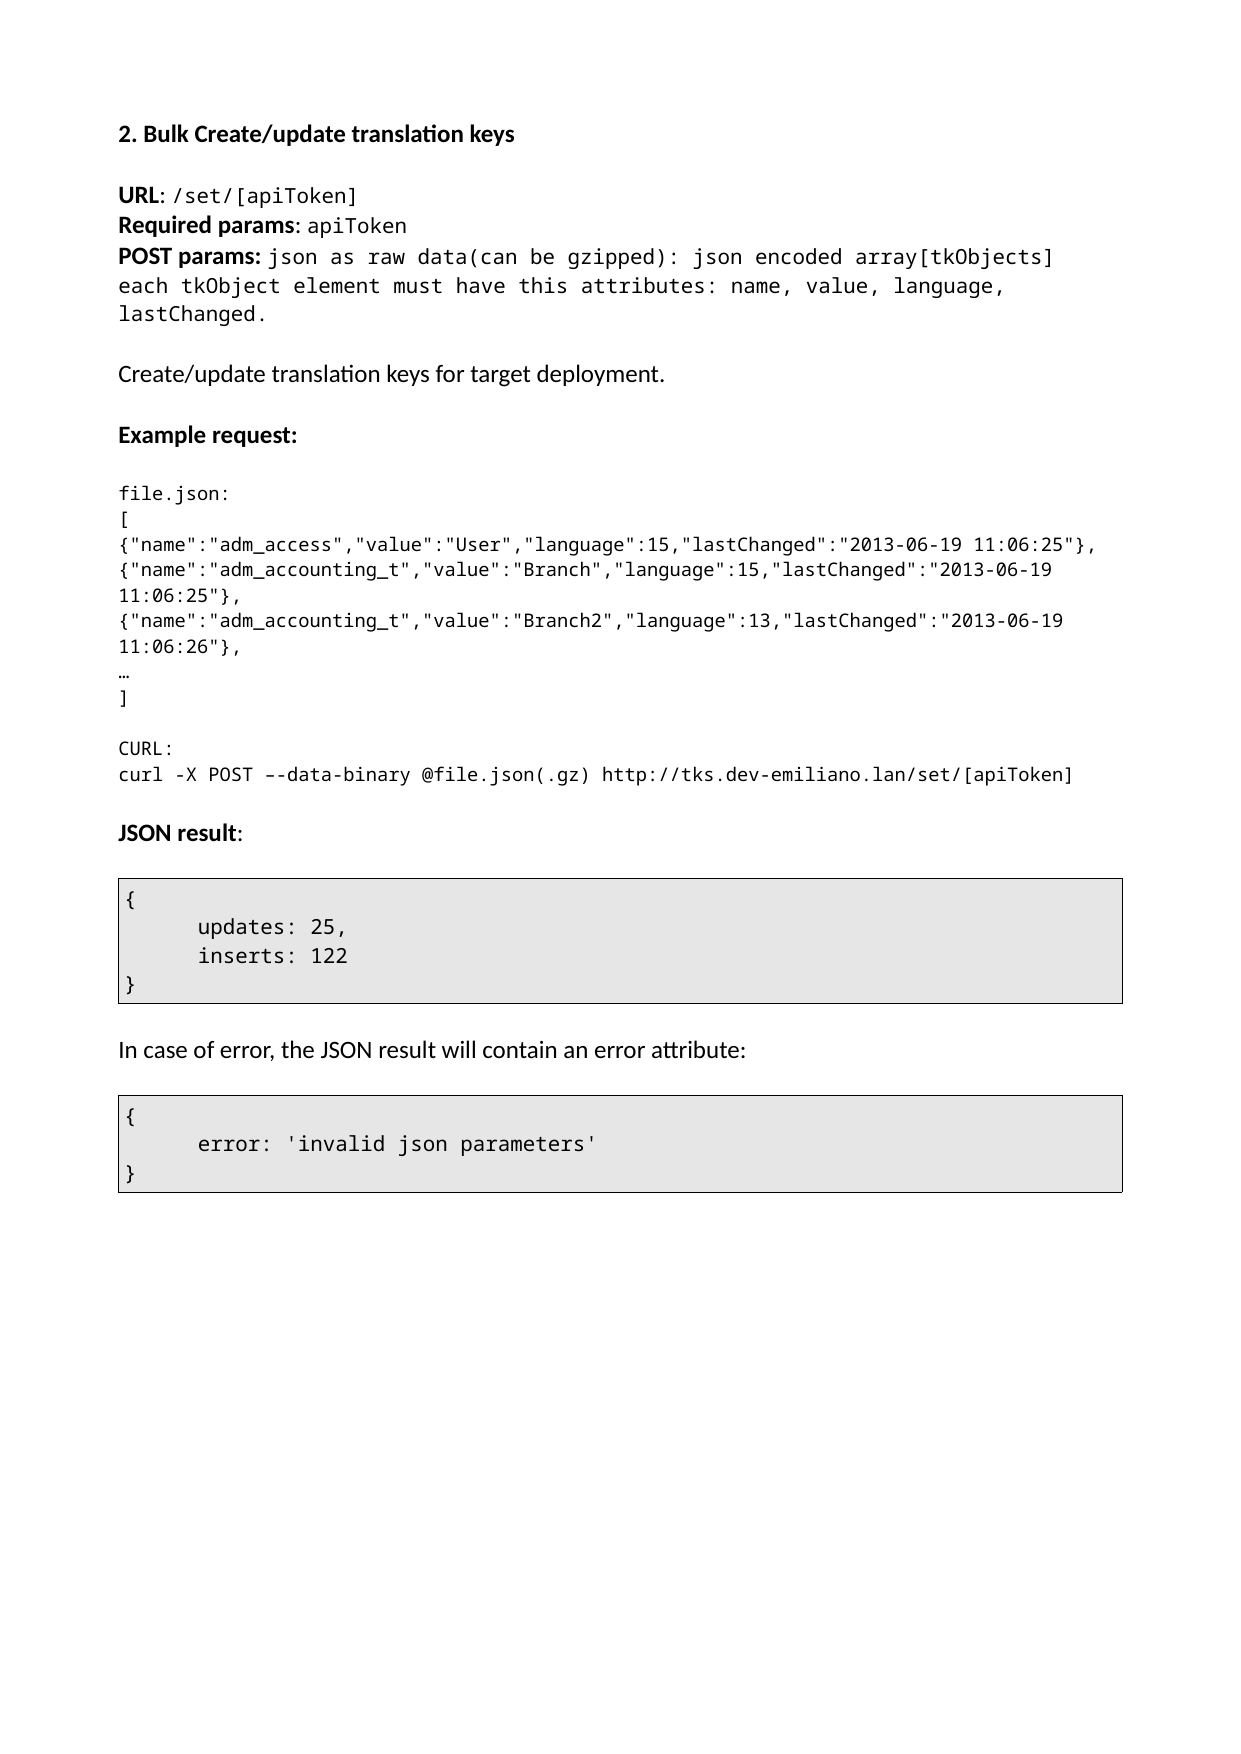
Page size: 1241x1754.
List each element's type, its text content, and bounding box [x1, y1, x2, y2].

text curl -X POST –-data-binary @file.json(.gz) http://tks.dev-emiliano.lan/set/[apiToken] [118, 761, 1122, 786]
text POST params: json as raw data(can be gzipped): json encoded array[tkObjects] [118, 240, 1122, 271]
text … [118, 659, 1122, 684]
text ] [118, 684, 1122, 710]
table_header { updates: 25, inserts: 122 } [119, 879, 1122, 1003]
text 2. Bulk Create/update translation keys [118, 118, 1122, 149]
table_header { error: 'invalid json parameters' } [119, 1096, 1122, 1192]
text JSON result: [118, 817, 1122, 847]
text Create/update translation keys for target deployment. [118, 358, 1122, 389]
text {"name":"adm_access","value":"User","language":15,"lastChanged":"2013-06-19 11:06:25"},{"name":"adm_accounting_t","value":"Branch","language":15,"lastChanged":"2013-06-19 11:06:25"},{"name":"adm_accounting_t","value":"Branch2","language":13,"lastChanged":"2013-06-19 11:06:26"}, [118, 531, 1122, 659]
text file.json: [118, 480, 1122, 506]
text Required params: apiToken [118, 210, 1122, 240]
text In case of error, the JSON result will contain an error attribute: [118, 1034, 1122, 1064]
text [ [118, 506, 1122, 531]
text each tkObject element must have this attributes: name, value, language, lastChanged. [118, 271, 1122, 328]
text URL: /set/[apiToken] [118, 179, 1122, 210]
text Example request: [118, 419, 1122, 450]
text CURL: [118, 735, 1122, 761]
